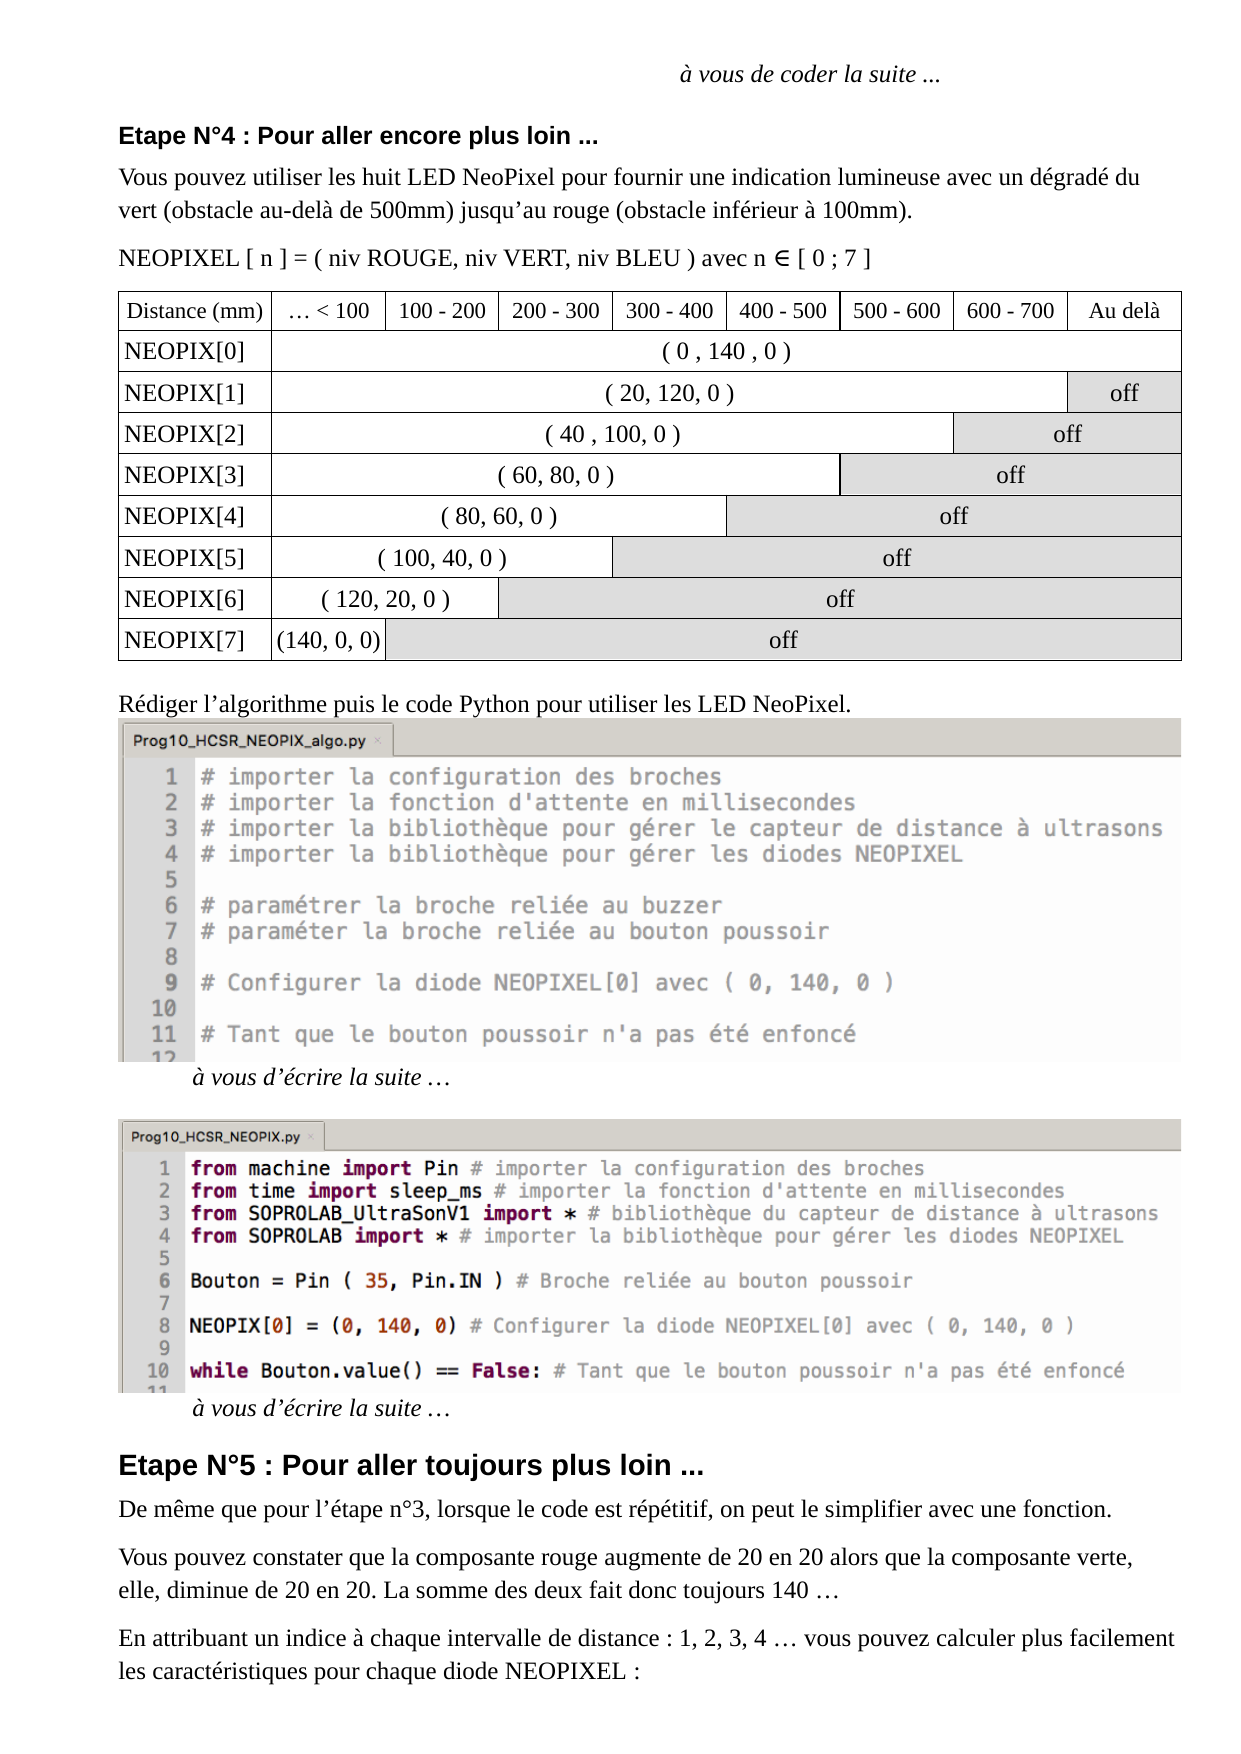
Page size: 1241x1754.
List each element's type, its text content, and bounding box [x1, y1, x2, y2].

text à vous d’écrire la suite … [118, 1062, 1181, 1090]
table_cell off [613, 537, 1181, 577]
text En attribuant un indice à chaque intervalle de distance : 1, 2, 3, 4 … vous pouvez calculer plus facilement les caractéristiques pour chaque diode NEOPIXEL : [118, 1623, 1181, 1684]
text Vous pouvez constater que la composante rouge augmente de 20 en 20 alors que la composante verte, elle, diminue de 20 en 20. La somme des deux fait donc toujours 140 … [118, 1542, 1181, 1604]
table_cell off [954, 413, 1181, 453]
table_cell off [499, 578, 1181, 618]
table_cell (140, 0, 0) [272, 619, 385, 659]
table_header 200 - 300 [499, 292, 612, 329]
table_cell NEOPIX[4] [119, 496, 271, 536]
table_header Au delà [1068, 292, 1181, 329]
picture [118, 718, 1182, 1062]
picture [118, 1119, 1182, 1393]
table_cell NEOPIX[6] [119, 578, 271, 618]
table_cell ( 40 , 100, 0 ) [272, 413, 953, 453]
table_cell ( 100, 40, 0 ) [272, 537, 612, 577]
table_cell NEOPIX[5] [119, 537, 271, 577]
table_header … < 100 [272, 292, 385, 329]
table_header 600 - 700 [954, 292, 1067, 329]
table_cell ( 60, 80, 0 ) [272, 454, 839, 494]
table_cell ( 0 , 140 , 0 ) [272, 331, 1181, 371]
table_cell NEOPIX[2] [119, 413, 271, 453]
text à vous d’écrire la suite … [118, 1393, 1181, 1422]
text NEOPIXEL [ n ] = ( niv ROUGE, niv VERT, niv BLEU ) avec n ∈ [ 0 ; 7 ] [118, 243, 1181, 272]
table_cell ( 80, 60, 0 ) [272, 496, 726, 536]
table_cell ( 20, 120, 0 ) [272, 372, 1067, 412]
table_cell ( 120, 20, 0 ) [272, 578, 498, 618]
text Vous pouvez utiliser les huit LED NeoPixel pour fournir une indication lumineuse avec un dégradé du vert (obstacle au-delà de 500mm) jusqu’au rouge (obstacle inférieur à 100mm). [118, 162, 1181, 224]
table_cell NEOPIX[7] [119, 619, 271, 659]
table_header 100 - 200 [386, 292, 498, 329]
table_header 400 - 500 [727, 292, 839, 329]
table_cell NEOPIX[3] [119, 454, 271, 494]
table_cell off [841, 454, 1181, 494]
table_header 300 - 400 [613, 292, 726, 329]
table_header Distance (mm) [119, 292, 271, 329]
text à vous de coder la suite ... [118, 59, 1181, 88]
table_cell off [386, 619, 1181, 659]
table_cell off [727, 496, 1181, 536]
text Rédiger l’algorithme puis le code Python pour utiliser les LED NeoPixel. [118, 689, 1181, 718]
subtitle Etape N°4 : Pour aller encore plus loin ... [118, 121, 1181, 150]
text De même que pour l’étape n°3, lorsque le code est répétitif, on peut le simplifier avec une fonction. [118, 1494, 1181, 1523]
table_cell NEOPIX[0] [119, 331, 271, 371]
subtitle Etape N°5 : Pour aller toujours plus loin ... [118, 1448, 1181, 1482]
table_header 500 - 600 [841, 292, 953, 329]
table_cell off [1068, 372, 1181, 412]
table_cell NEOPIX[1] [119, 372, 271, 412]
